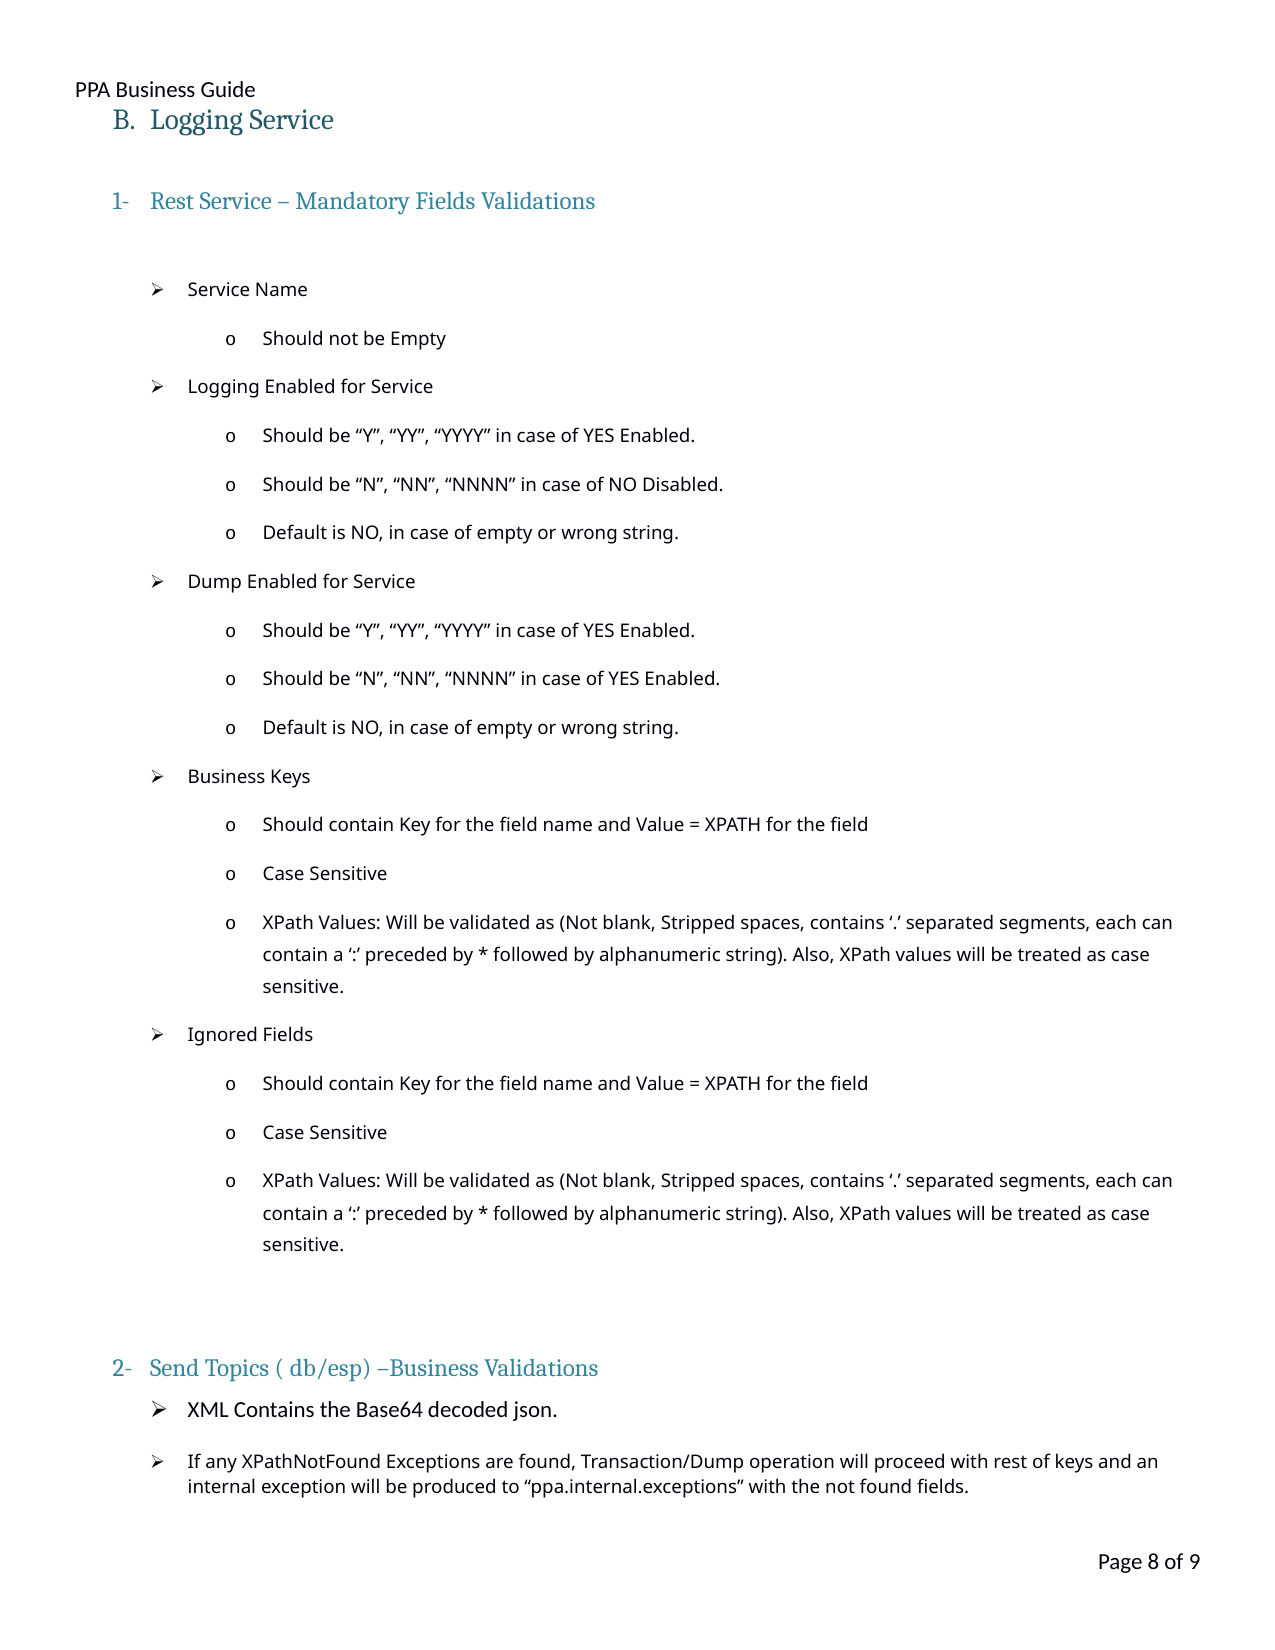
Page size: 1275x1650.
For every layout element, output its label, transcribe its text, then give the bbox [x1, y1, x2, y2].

list XML Contains the Base64 decoded json. [150, 1395, 1200, 1423]
list XPath Values: Will be validated as (Not blank, Stripped spaces, contains ‘.’ separated segments, each can contain a ‘:’ preceded by * followed by alphanumeric string). Also, XPath values will be treated as case sensitive. [225, 1168, 1200, 1257]
list Business Keys [150, 763, 1200, 789]
list Ignored Fields [150, 1022, 1200, 1047]
list Service Name [150, 276, 1200, 302]
list Default is NO, in case of empty or wrong string. [225, 520, 1200, 545]
list Dump Enabled for Service [150, 568, 1200, 594]
subtitle Rest Service – Mandatory Fields Validations [112, 187, 1200, 215]
list Should be “Y”, “YY”, “YYYY” in case of YES Enabled. [225, 617, 1200, 643]
list Should not be Empty [225, 325, 1200, 351]
subtitle Logging Service [112, 103, 1200, 137]
list Case Sensitive [225, 1119, 1200, 1145]
list Case Sensitive [225, 861, 1200, 886]
subtitle Send Topics ( db/esp) –Business Validations [112, 1354, 1200, 1383]
list Should be “N”, “NN”, “NNNN” in case of NO Disabled. [225, 471, 1200, 497]
list Should contain Key for the field name and Value = XPATH for the field [225, 1070, 1200, 1096]
list Should contain Key for the field name and Value = XPATH for the field [225, 812, 1200, 837]
list If any XPathNotFound Exceptions are found, Transaction/Dump operation will proceed with rest of keys and an internal exception will be produced to “ppa.internal.exceptions” with the not found fields. [150, 1448, 1200, 1499]
list Logging Enabled for Service [150, 374, 1200, 399]
list Should be “Y”, “YY”, “YYYY” in case of YES Enabled. [225, 422, 1200, 448]
list Default is NO, in case of empty or wrong string. [225, 714, 1200, 740]
list XPath Values: Will be validated as (Not blank, Stripped spaces, contains ‘.’ separated segments, each can contain a ‘:’ preceded by * followed by alphanumeric string). Also, XPath values will be treated as case sensitive. [225, 909, 1200, 999]
list Should be “N”, “NN”, “NNNN” in case of YES Enabled. [225, 666, 1200, 691]
